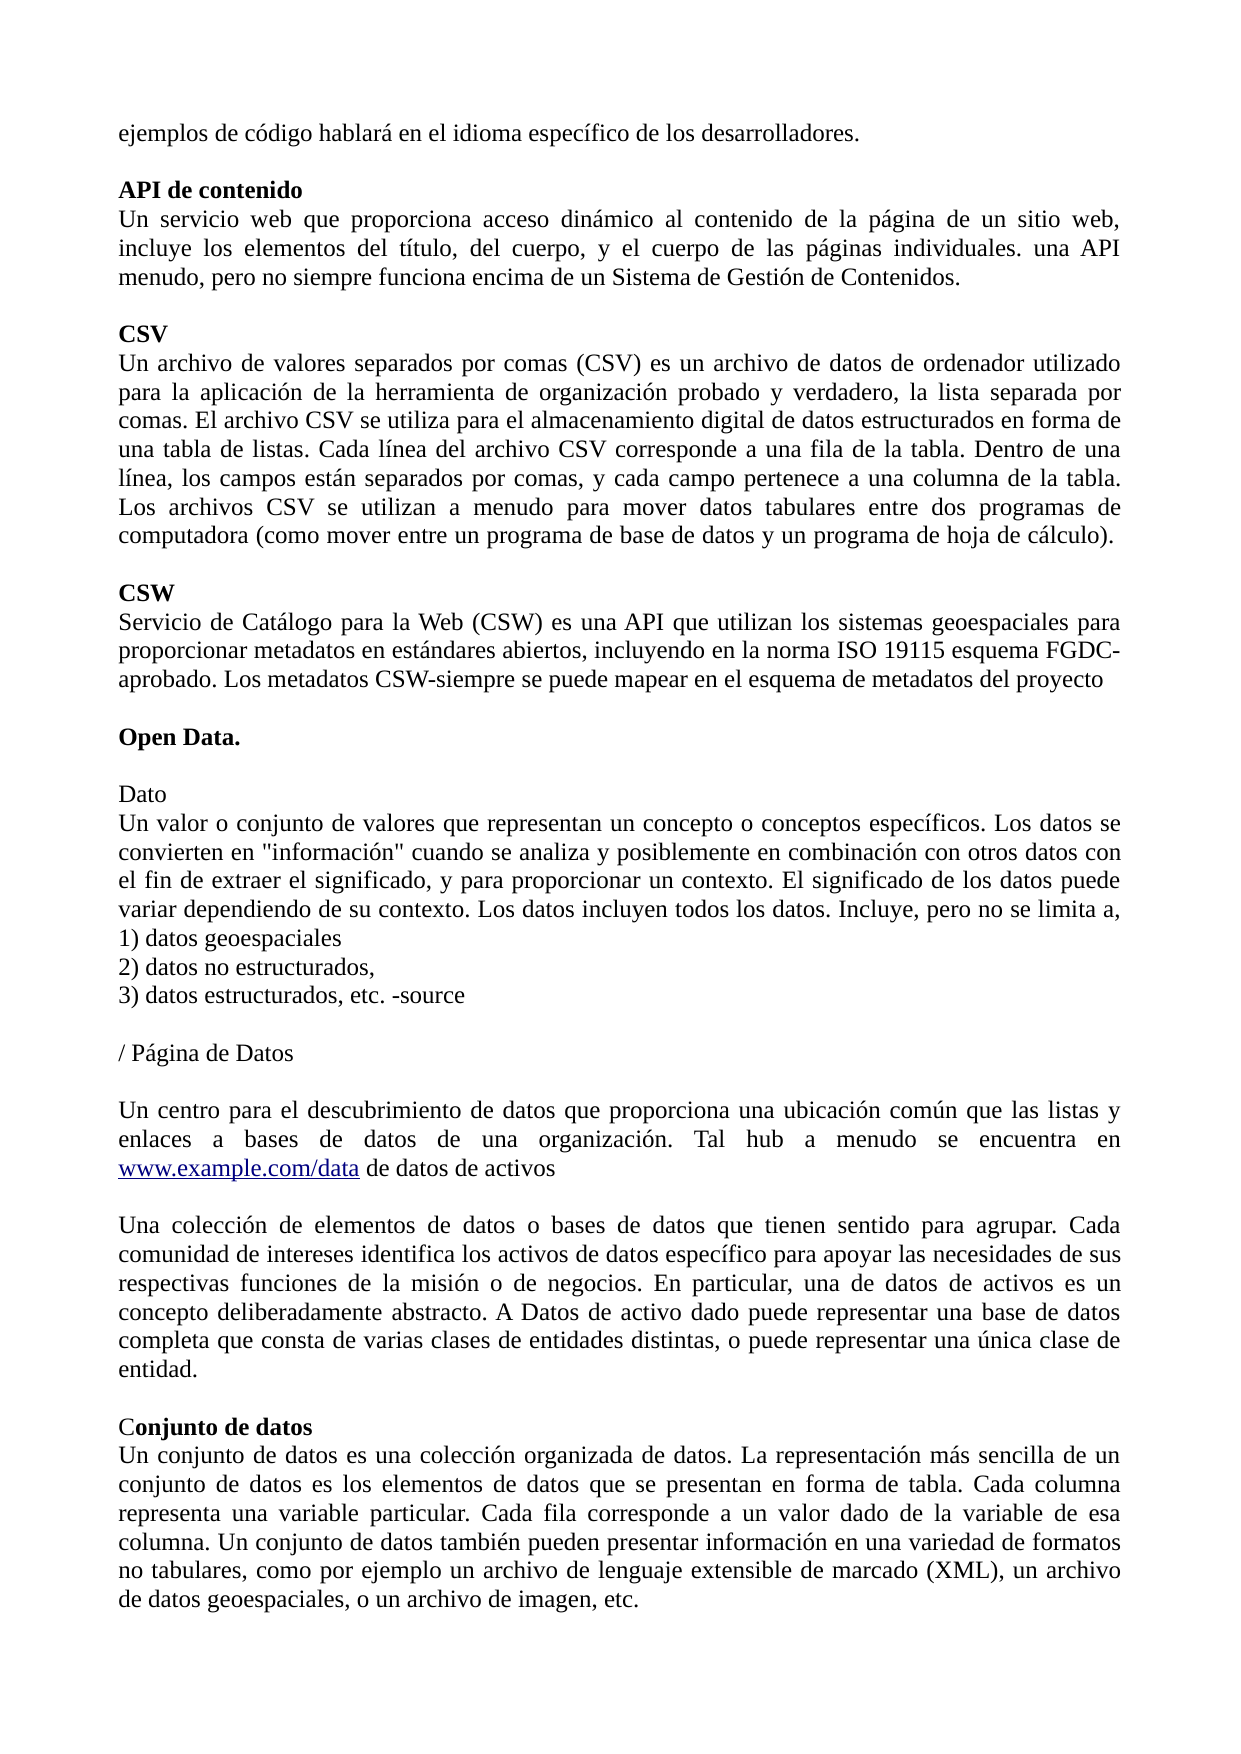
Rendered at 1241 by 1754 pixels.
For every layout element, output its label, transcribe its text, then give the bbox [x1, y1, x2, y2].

text Un centro para el descubrimiento de datos que proporciona una ubicación común que las listas y enlaces a bases de datos de una organización. Tal hub a menudo se encuentra en www.example.com/data de datos de activos [118, 1067, 1122, 1182]
text API de contenido [118, 147, 1122, 204]
text Dato Un valor o conjunto de valores que representan un concepto o conceptos específicos. Los datos se convierten en "información" cuando se analiza y posiblemente en combinación con otros datos con el fin de extraer el significado, y para proporcionar un contexto. El significado de los datos puede variar dependiendo de su contexto. Los datos incluyen todos los datos. Incluye, pero no se limita a, 1) datos geoespaciales [118, 751, 1122, 952]
text CSW Servicio de Catálogo para la Web (CSW) es una API que utilizan los sistemas geoespaciales para proporcionar metadatos en estándares abiertos, incluyendo en la norma ISO 19115 esquema FGDC-aprobado. Los metadatos CSW-siempre se puede mapear en el esquema de metadatos del proyecto [118, 578, 1122, 693]
text CSV Un archivo de valores separados por comas (CSV) es un archivo de datos de ordenador utilizado para la aplicación de la herramienta de organización probado y verdadero, la lista separada por comas. El archivo CSV se utiliza para el almacenamiento digital de datos estructurados en forma de una tabla de listas. Cada línea del archivo CSV corresponde a una fila de la tabla. Dentro de una línea, los campos están separados por comas, y cada campo pertenece a una columna de la tabla. Los archivos CSV se utilizan a menudo para mover datos tabulares entre dos programas de computadora (como mover entre un programa de base de datos y un programa de hoja de cálculo). [118, 291, 1122, 578]
text Open Data. [118, 722, 1122, 751]
text Un conjunto de datos es una colección organizada de datos. La representación más sencilla de un conjunto de datos es los elementos de datos que se presentan en forma de tabla. Cada columna representa una variable particular. Cada fila corresponde a un valor dado de la variable de esa columna. Un conjunto de datos también pueden presentar información en una variedad de formatos no tabulares, como por ejemplo un archivo de lenguaje extensible de marcado (XML), un archivo de datos geoespaciales, o un archivo de imagen, etc. [118, 1441, 1122, 1613]
text 3) datos estructurados, etc. -source [118, 981, 1122, 1009]
text / Página de Datos [118, 1009, 1122, 1067]
text 2) datos no estructurados, [118, 952, 1122, 981]
text Una colección de elementos de datos o bases de datos que tienen sentido para agrupar. Cada comunidad de intereses identifica los activos de datos específico para apoyar las necesidades de sus respectivas funciones de la misión o de negocios. En particular, una de datos de activos es un concepto deliberadamente abstracto. A Datos de activo dado puede representar una base de datos completa que consta de varias clases de entidades distintas, o puede representar una única clase de entidad. [118, 1182, 1122, 1383]
text Conjunto de datos [118, 1383, 1122, 1441]
text ejemplos de código hablará en el idioma específico de los desarrolladores. [118, 118, 1122, 147]
text Un servicio web que proporciona acceso dinámico al contenido de la página de un sitio web, incluye los elementos del título, del cuerpo, y el cuerpo de las páginas individuales. una API menudo, pero no siempre funciona encima de un Sistema de Gestión de Contenidos. [118, 204, 1122, 291]
